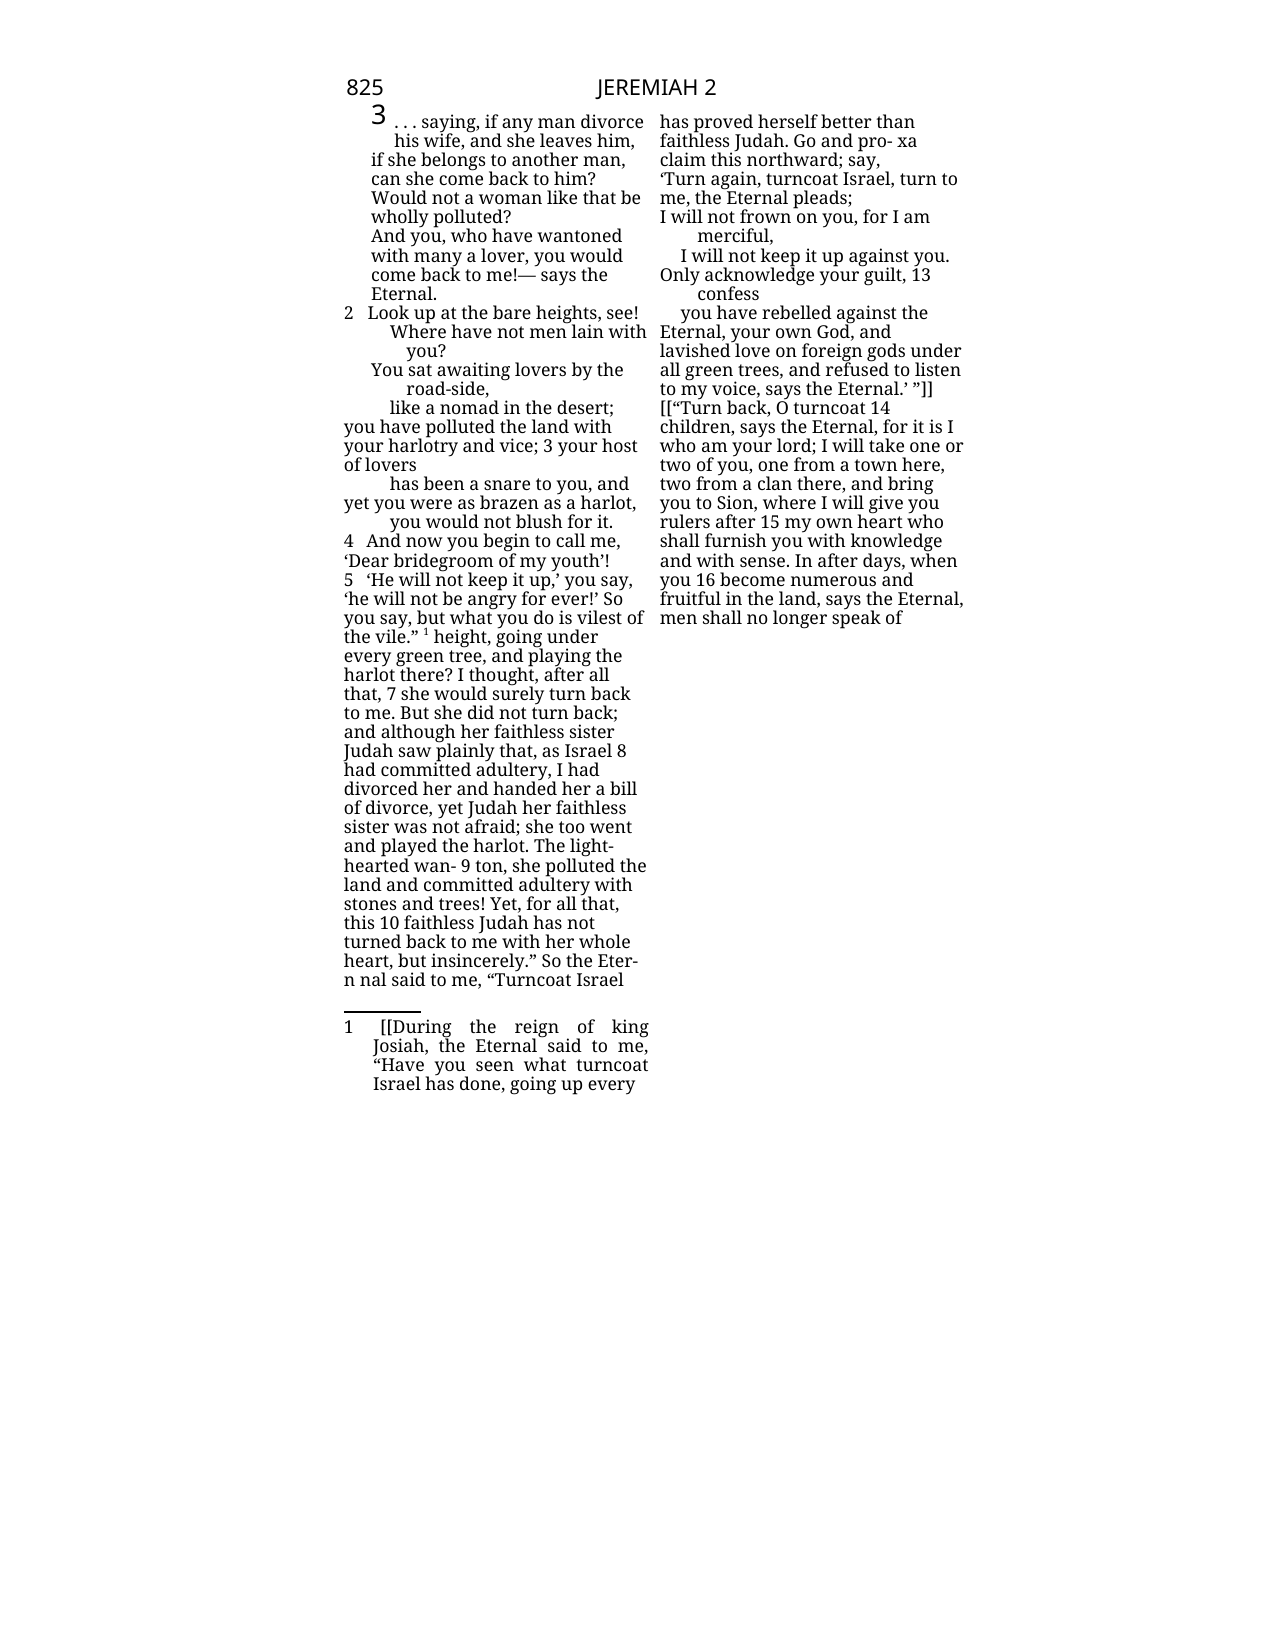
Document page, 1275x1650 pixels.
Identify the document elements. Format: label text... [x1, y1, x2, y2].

text has been a snare to you, and yet you were as brazen as a harlot, [344, 476, 649, 514]
text like a nomad in the desert; you have polluted the land with your harlotry and vice; 3 your host of lovers [344, 399, 649, 476]
text 3. . . saying, if any man di­vorce his wife, and she leaves him, if she belongs to another man, can she come back to him? Would not a woman like that be wholly polluted? [371, 113, 649, 228]
text You sat awaiting lovers by the road-side, [371, 361, 649, 399]
list Look up at the bare heights, see! [344, 304, 649, 323]
list And now you begin to call me, ‘Dear bridegroom of my youth’! [344, 533, 649, 571]
text Where have not men lain with you? [389, 323, 649, 361]
text I will not frown on you, for I am merciful, [659, 209, 965, 247]
text Only acknowledge your guilt, 13 confess [659, 266, 965, 304]
list [[During the reign of king Josiah, the Eternal said to me, “Have you seen what turncoat Israel has done, going up every [344, 1018, 649, 1094]
text ‘Turn again, turncoat Israel, turn to me, the Eternal pleads; [659, 171, 965, 209]
list has proved herself better than faithless Judah. Go and pro- xa claim this northward; say, [659, 113, 965, 171]
text you would not blush for it. [344, 514, 649, 533]
list ‘He will not keep it up,’ you say, ‘he will not be angry for ever!’ So you say, but what you do is vilest of the vile.” height, going under every green tree, and playing the harlot there? I thought, after all that, 7 she would surely turn back to me. But she did not turn back; and although her faithless sister Judah saw plainly that, as Israel 8 had committed adultery, I had divorced her and handed her a bill of divorce, yet Judah her faithless sister was not afraid; she too went and played the harlot. The light-hearted wan- 9 ton, she polluted the land and committed adultery with stones and trees! Yet, for all that, this 10 faithless Judah has not turned back to me with her whole heart, but insincerely.” So the Eter- n nal said to me, “Turncoat Israel [344, 571, 649, 990]
text And you, who have wantoned with many a lover, you would come back to me!— says the Eternal. [371, 228, 649, 304]
text you have rebelled against the Eternal, your own God, and lavished love on foreign gods under all green trees, and refused to listen to my voice, says the Eternal.’ ”]] [[“Turn back, O turncoat 14 children, says the Eternal, for it is I who am your lord; I will take one or two of you, one from a town here, two from a clan there, and bring you to Sion, where I will give you rulers after 15 my own heart who shall furnish you with knowledge and with sense. In after days, when you 16 become numerous and fruitful in the land, says the Eternal, men shall no longer speak of [659, 304, 965, 628]
text I will not keep it up against you. [680, 247, 965, 266]
